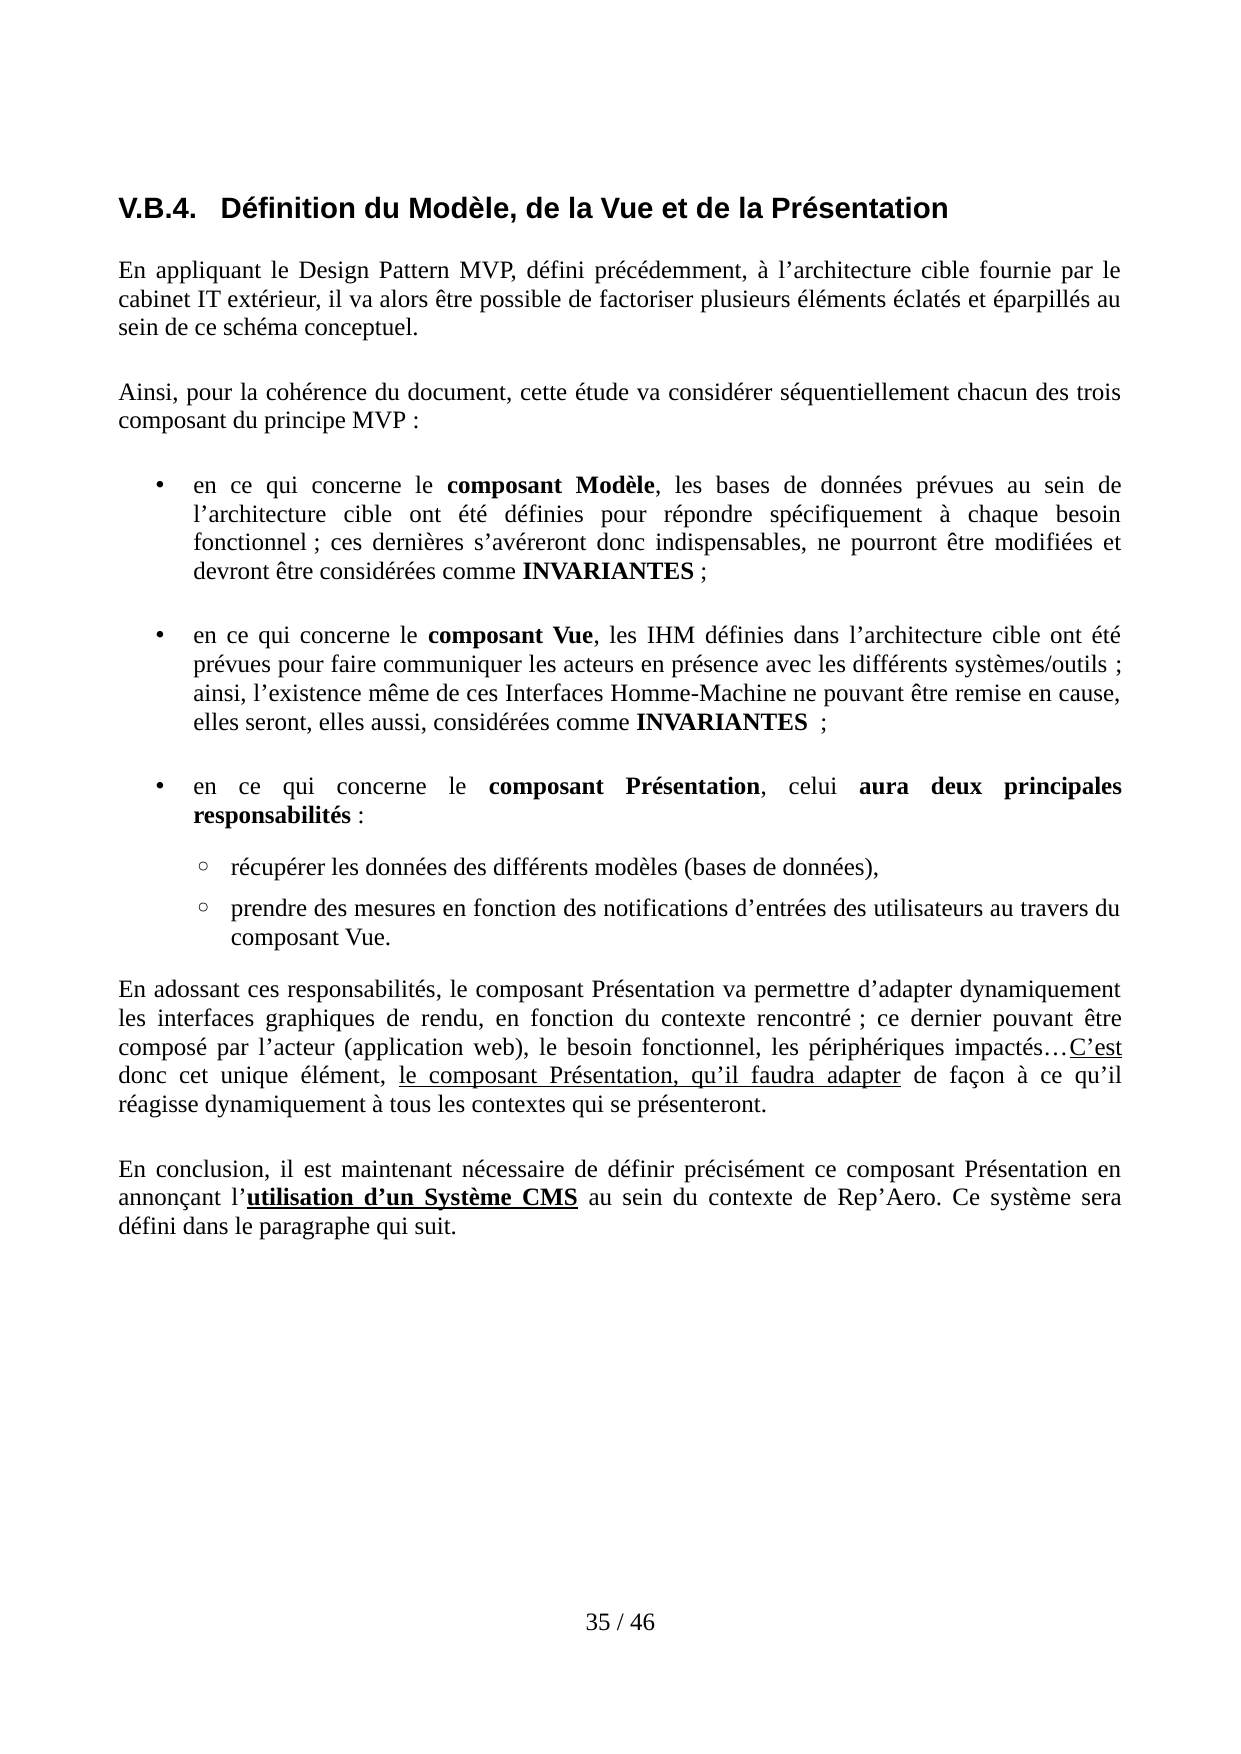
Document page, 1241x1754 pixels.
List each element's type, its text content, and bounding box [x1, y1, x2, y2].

text En conclusion, il est maintenant nécessaire de définir précisément ce composant Présentation en annonçant l’utilisation d’un Système CMS au sein du contexte de Rep’Aero. Ce système sera défini dans le paragraphe qui suit. [118, 1154, 1122, 1240]
subtitle Définition du Modèle, de la Vue et de la Présentation [118, 191, 1122, 225]
text En appliquant le Design Pattern MVP, défini précédemment, à l’architecture cible fournie par le cabinet IT extérieur, il va alors être possible de factoriser plusieurs éléments éclatés et éparpillés au sein de ce schéma conceptuel. [118, 255, 1122, 341]
list en ce qui concerne le composant Vue, les IHM définies dans l’architecture cible ont été prévues pour faire communiquer les acteurs en présence avec les différents systèmes/outils ; ainsi, l’existence même de ces Interfaces Homme-Machine ne pouvant être remise en cause, elles seront, elles aussi, considérées comme INVARIANTES ; [156, 621, 1122, 736]
list en ce qui concerne le composant Présentation, celui aura deux principales responsabilités : [156, 771, 1122, 829]
text Ainsi, pour la cohérence du document, cette étude va considérer séquentiellement chacun des trois composant du principe MVP : [118, 377, 1122, 434]
list récupérer les données des différents modèles (bases de données), [193, 852, 1122, 881]
list prendre des mesures en fonction des notifications d’entrées des utilisateurs au travers du composant Vue. [193, 893, 1122, 951]
text En adossant ces responsabilités, le composant Présentation va permettre d’adapter dynamiquement les interfaces graphiques de rendu, en fonction du contexte rencontré ; ce dernier pouvant être composé par l’acteur (application web), le besoin fonctionnel, les périphériques impactés…C’est donc cet unique élément, le composant Présentation, qu’il faudra adapter de façon à ce qu’il réagisse dynamiquement à tous les contextes qui se présenteront. [118, 974, 1122, 1118]
list en ce qui concerne le composant Modèle, les bases de données prévues au sein de l’architecture cible ont été définies pour répondre spécifiquement à chaque besoin fonctionnel ; ces dernières s’avéreront donc indispensables, ne pourront être modifiées et devront être considérées comme INVARIANTES ; [156, 470, 1122, 585]
